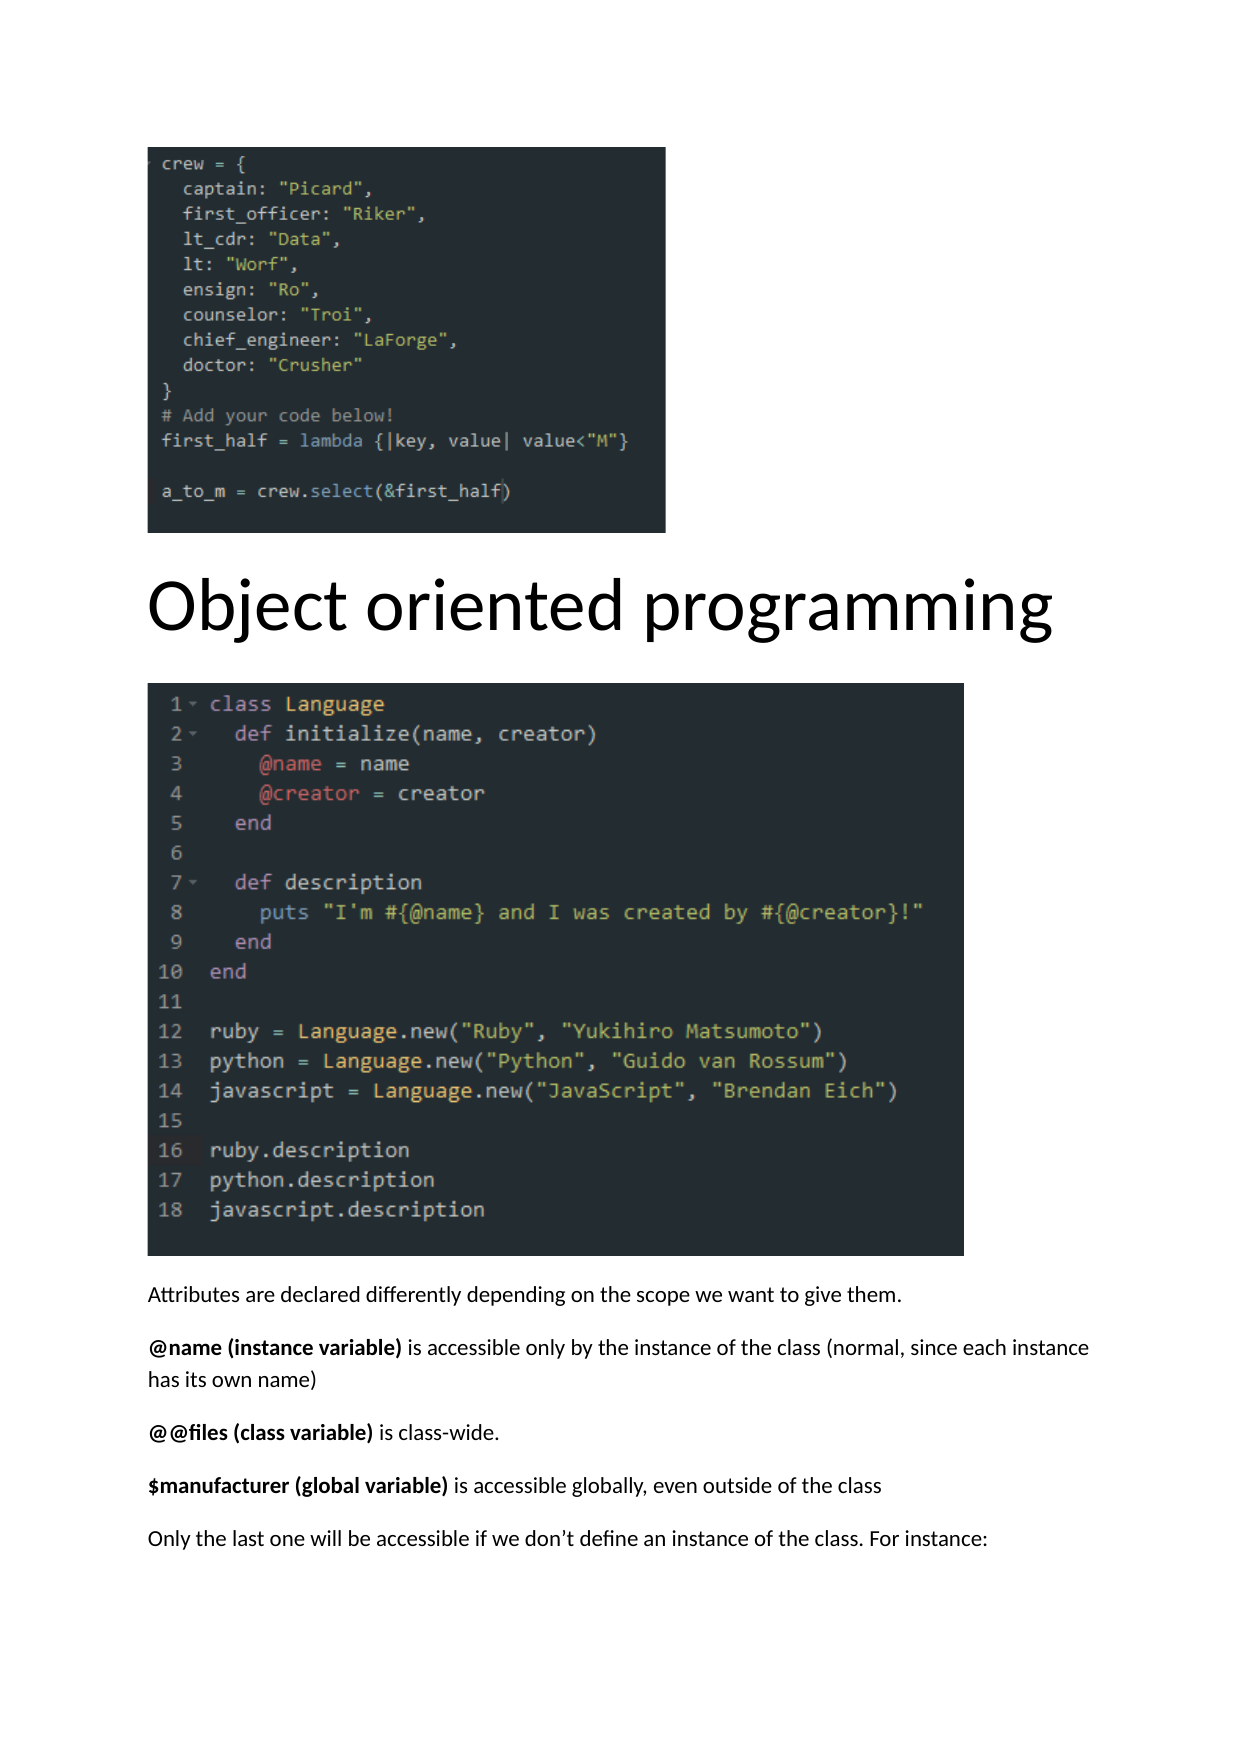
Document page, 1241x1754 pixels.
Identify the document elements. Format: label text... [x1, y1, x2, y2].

picture [147, 683, 964, 1256]
text Only the last one will be accessible if we don’t define an instance of the class. For instance: [148, 1524, 1093, 1552]
text $manufacturer (global variable) is accessible globally, even outside of the class [148, 1471, 1093, 1499]
picture [147, 147, 666, 533]
text @name (instance variable) is accessible only by the instance of the class (normal, since each instance has its own name) [148, 1333, 1093, 1393]
text Object oriented programming [148, 557, 1093, 649]
text Attributes are declared differently depending on the scope we want to give them. [148, 1280, 1093, 1308]
text @@files (class variable) is class-wide. [148, 1418, 1093, 1446]
